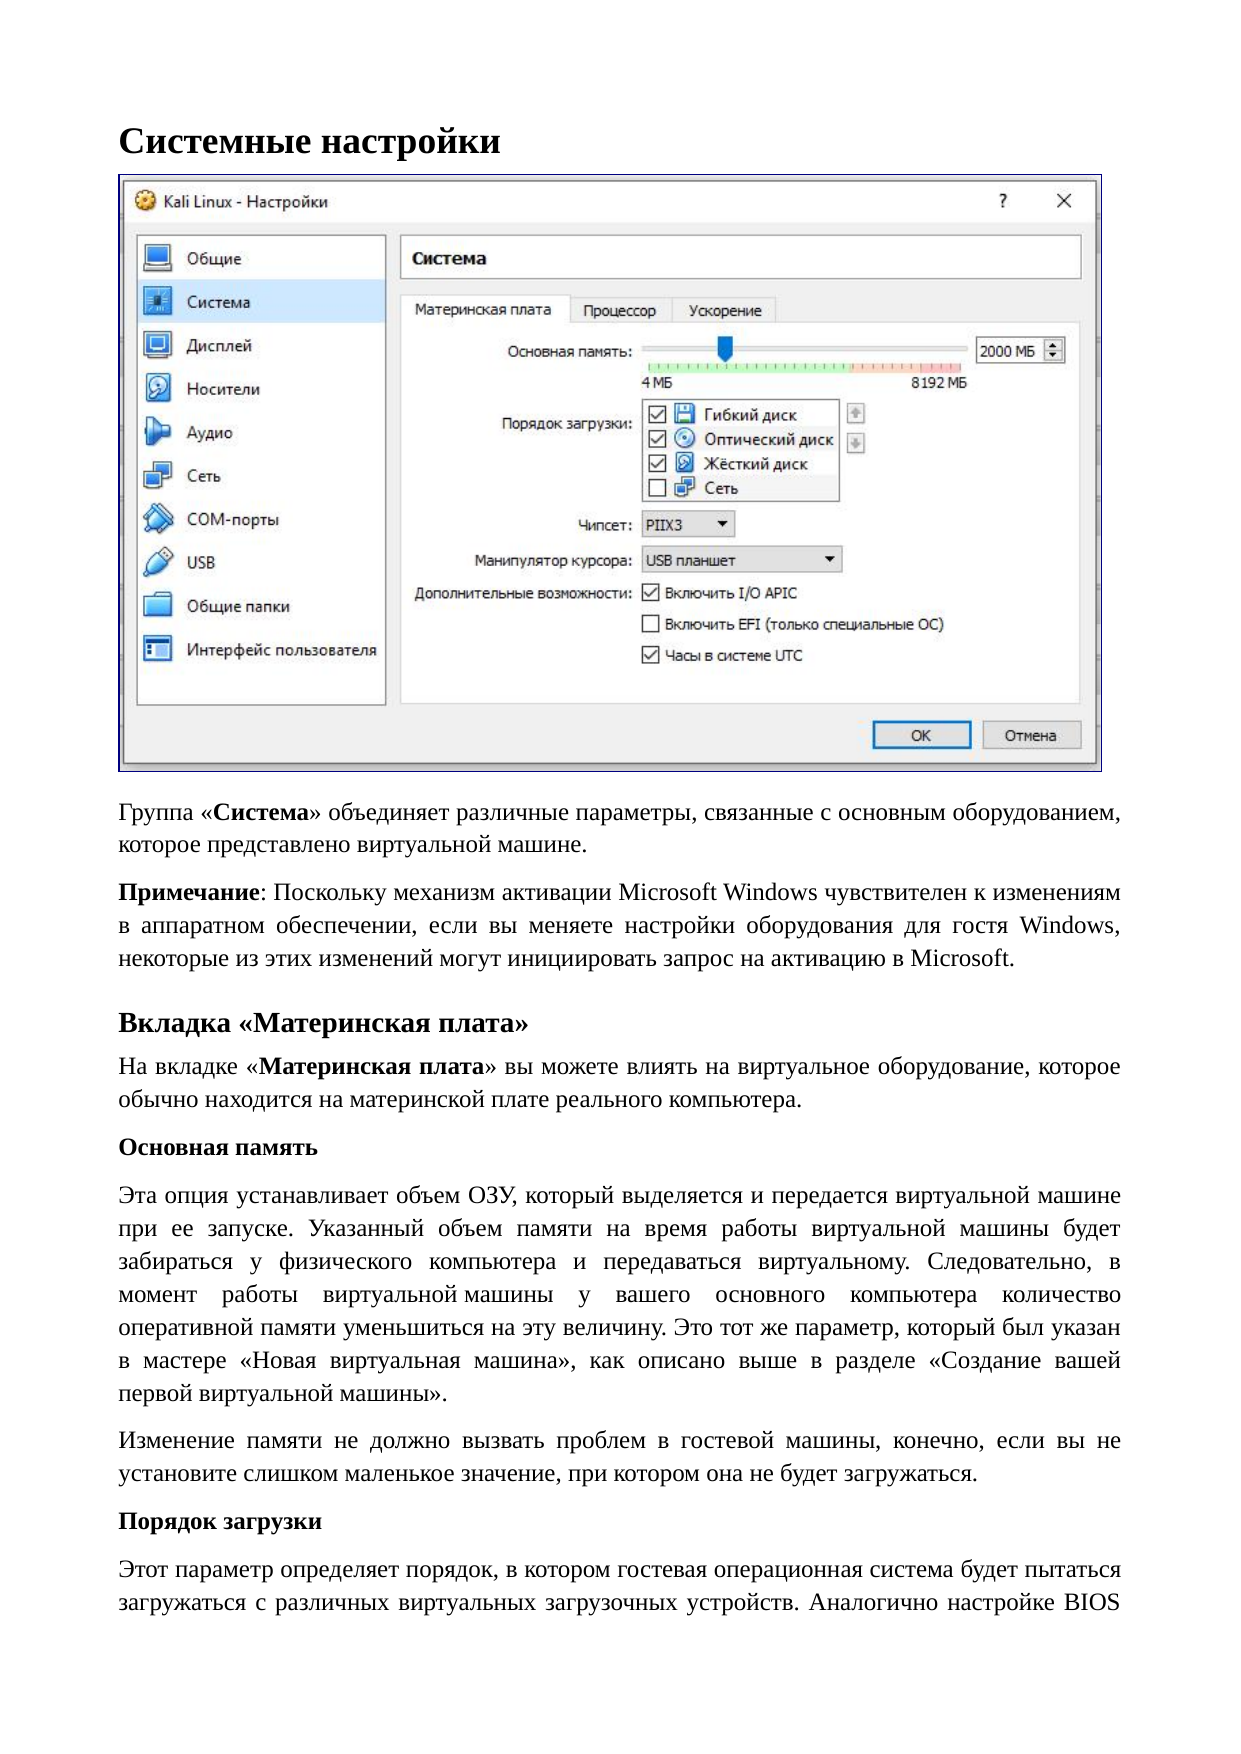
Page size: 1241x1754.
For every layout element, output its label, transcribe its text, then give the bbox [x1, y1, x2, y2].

text Изменение памяти не должно вызвать проблем в гостевой машины, конечно, если вы не установите слишком маленькое значение, при котором она не будет загружаться. [118, 1425, 1122, 1487]
subtitle Вкладка «Материнская плата» [118, 1005, 1122, 1039]
text Эта опция устанавливает объем ОЗУ, который выделяется и передается виртуальной машине при ее запуске. Указанный объем памяти на время работы виртуальной машины будет забираться у физического компьютера и передаваться виртуальному. Следовательно, в момент работы виртуальной машины у вашего основного компьютера количество оперативной памяти уменьшиться на эту величину. Это тот же параметр, который был указан в мастере «Новая виртуальная машина», как описано выше в разделе «Создание вашей первой виртуальной машины». [118, 1180, 1122, 1407]
picture [120, 175, 1101, 771]
text Основная память [118, 1132, 1122, 1161]
text Этот параметр определяет порядок, в котором гостевая операционная система будет пытаться загружаться с различных виртуальных загрузочных устройств. Аналогично настройке BIOS [118, 1554, 1122, 1615]
text Порядок загрузки [118, 1506, 1122, 1535]
text На вкладке «Материнская плата» вы можете влиять на виртуальное оборудование, которое обычно находится на материнской плате реального компьютера. [118, 1051, 1122, 1113]
subtitle Системные настройки [118, 118, 1122, 161]
text Группа «Система» объединяет различные параметры, связанные с основным оборудованием, которое представлено виртуальной машине. [118, 797, 1122, 858]
text Примечание: Поскольку механизм активации Microsoft Windows чувствителен к изменениям в аппаратном обеспечении, если вы меняете настройки оборудования для гостя Windows, некоторые из этих изменений могут инициировать запрос на активацию в Microsoft. [118, 877, 1122, 972]
